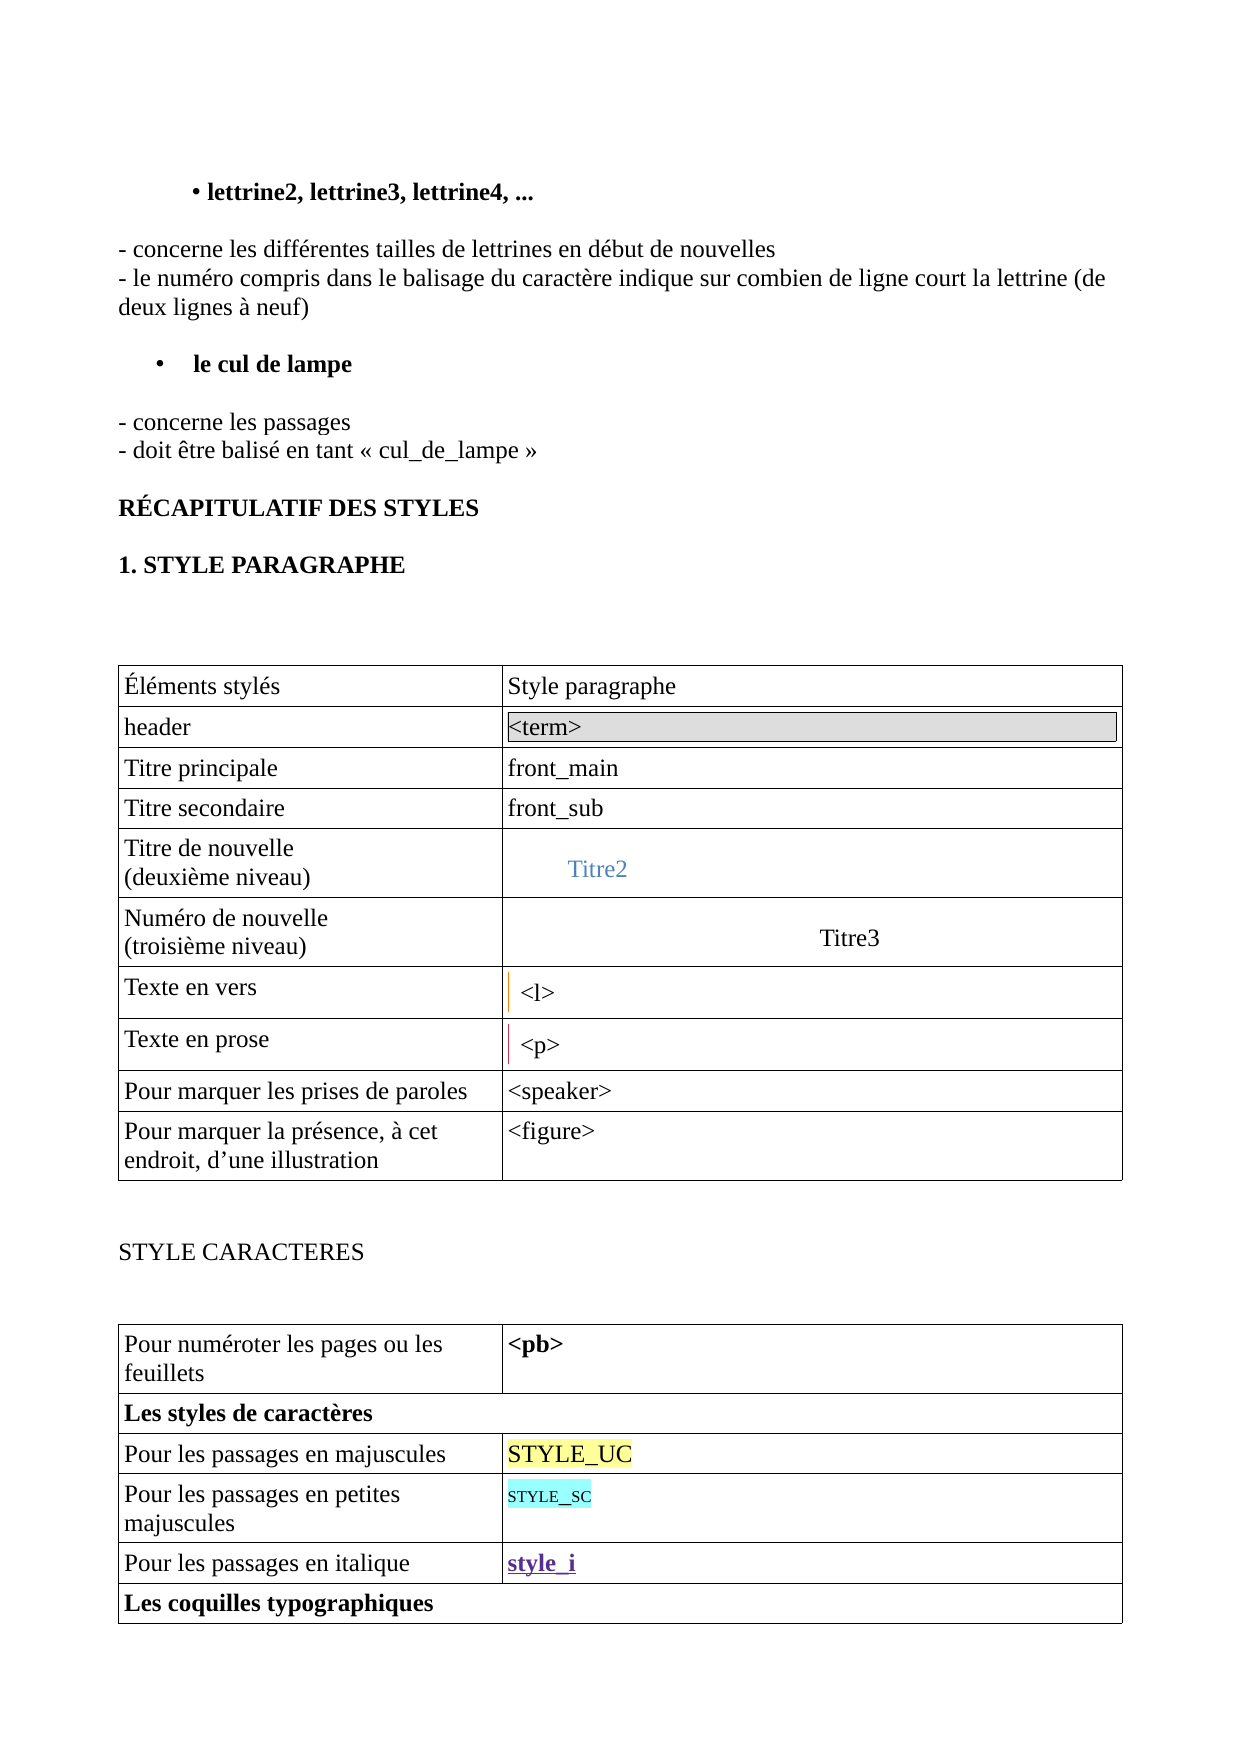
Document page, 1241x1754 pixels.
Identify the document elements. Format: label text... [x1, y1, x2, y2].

table_cell <term> [503, 707, 1122, 747]
table_cell Titre3 [503, 898, 1122, 966]
table_cell Texte en vers [119, 967, 502, 1018]
table_cell Pour marquer la présence, à cet endroit, d’une illustration [119, 1112, 502, 1179]
table_header Éléments stylés [119, 666, 502, 706]
table_cell front_main [503, 748, 1122, 787]
table_cell Les coquilles typographiques [119, 1584, 1122, 1623]
text STYLE CARACTERES [118, 1237, 1122, 1266]
table_cell front_sub [503, 789, 1122, 828]
text - concerne les passages [351, 407, 1122, 435]
table_header Style paragraphe [503, 666, 1122, 706]
table_cell <p> [503, 1019, 1122, 1070]
text RÉCAPITULATIF DES STYLES [118, 493, 1122, 522]
table_cell Titre2 [503, 829, 1122, 897]
text - le numéro compris dans le balisage du caractère indique sur combien de ligne court la lettrine (de deux lignes à neuf) [118, 263, 1122, 320]
table_cell Pour les passages en majuscules [119, 1434, 502, 1473]
table_cell <l> [503, 967, 1122, 1018]
table_cell <speaker> [503, 1071, 1122, 1111]
table_cell Pour les passages en petites majuscules [119, 1474, 502, 1542]
table_cell Texte en prose [119, 1019, 502, 1070]
table_cell style_sc [503, 1474, 1122, 1542]
table_cell Titre de nouvelle (deuxième niveau) [119, 829, 502, 897]
table_cell Pour les passages en italique [119, 1543, 502, 1582]
table_cell header [119, 707, 502, 747]
table_cell Titre principale [119, 748, 502, 787]
table_header <pb> [503, 1325, 1122, 1392]
list lettrine2, lettrine3, lettrine4, ... [118, 177, 1122, 205]
table_header Pour numéroter les pages ou les feuillets [119, 1325, 502, 1392]
table_cell Les styles de caractères [119, 1394, 1122, 1433]
table_cell style_uc [503, 1434, 1122, 1473]
table_cell Numéro de nouvelle (troisième niveau) [119, 898, 502, 966]
table_cell Pour marquer les prises de paroles [119, 1071, 502, 1111]
table_cell Titre secondaire [119, 789, 502, 828]
text - concerne les différentes tailles de lettrines en début de nouvelles [118, 234, 1122, 263]
text 1. STYLE PARAGRAPHE [118, 550, 1122, 579]
list le cul de lampe [352, 349, 1122, 378]
list le cul de lampe [156, 349, 193, 378]
table_cell <figure> [503, 1112, 1122, 1179]
text - doit être balisé en tant « cul_de_lampe » [537, 435, 1122, 464]
table_cell style_i [503, 1543, 1122, 1582]
